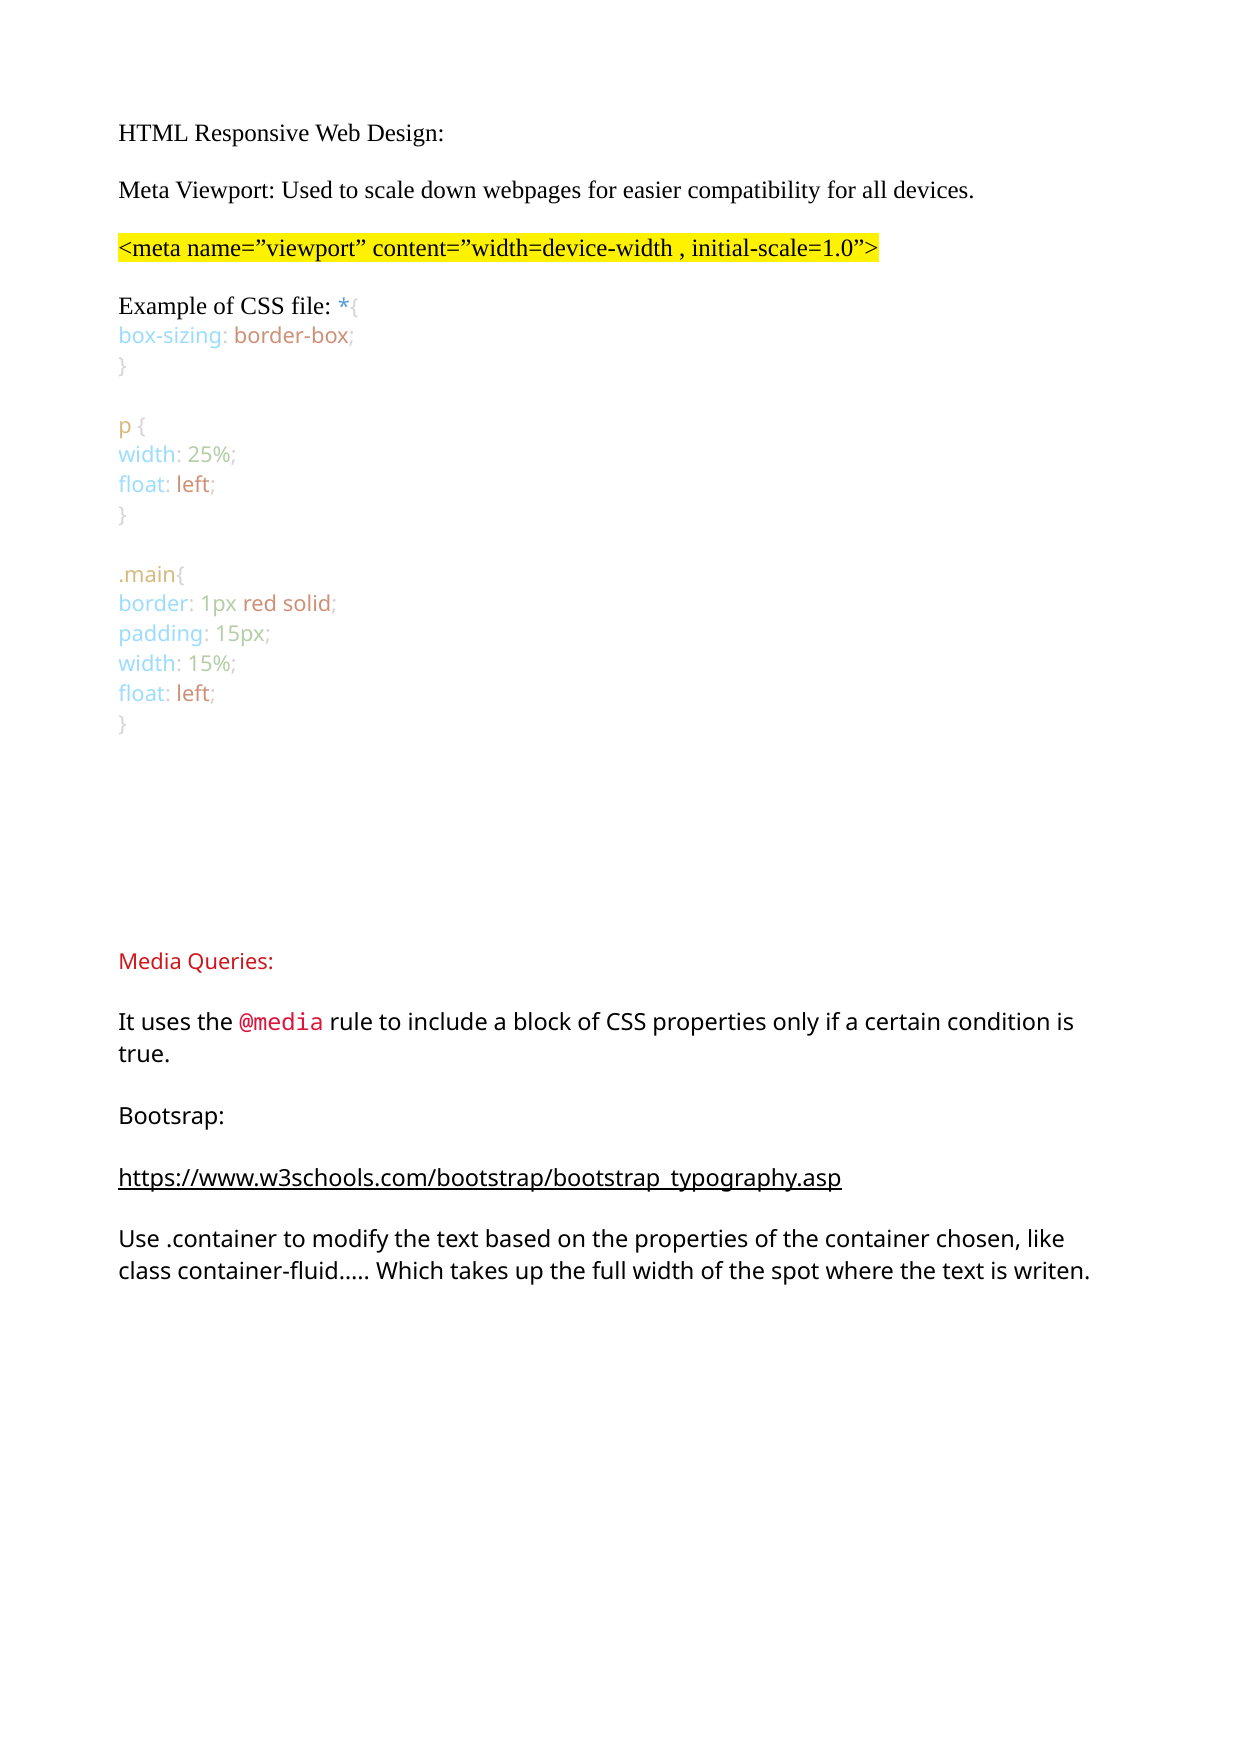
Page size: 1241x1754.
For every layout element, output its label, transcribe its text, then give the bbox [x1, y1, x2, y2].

text } [118, 499, 1122, 529]
text Use .container to modify the text based on the properties of the container chosen, like class container-fluid….. Which takes up the full width of the spot where the text is writen. [118, 1223, 1122, 1287]
text Example of CSS file: *{ [118, 291, 1122, 320]
text float: left; [118, 469, 1122, 499]
text } [118, 350, 1122, 380]
text width: 25%; [118, 439, 1122, 469]
text padding: 15px; [118, 618, 1122, 648]
text .main{ [118, 558, 1122, 588]
text float: left; [118, 678, 1122, 707]
text Meta Viewport: Used to scale down webpages for easier compatibility for all devices. [118, 176, 1122, 204]
text box-sizing: border-box; [118, 320, 1122, 350]
text <meta name=”viewport” content=”width=device-width , initial-scale=1.0”> [118, 233, 1122, 262]
text } [118, 707, 1122, 737]
text Bootsrap: [118, 1099, 1122, 1131]
text https://www.w3schools.com/bootstrap/bootstrap_typography.asp [118, 1161, 1122, 1193]
text p { [118, 410, 1122, 439]
text It uses the @media rule to include a block of CSS properties only if a certain condition is true. [118, 1005, 1122, 1069]
text HTML Responsive Web Design: [118, 118, 1122, 147]
text border: 1px red solid; [118, 588, 1122, 618]
text width: 15%; [118, 648, 1122, 678]
text Media Queries: [118, 946, 1122, 976]
